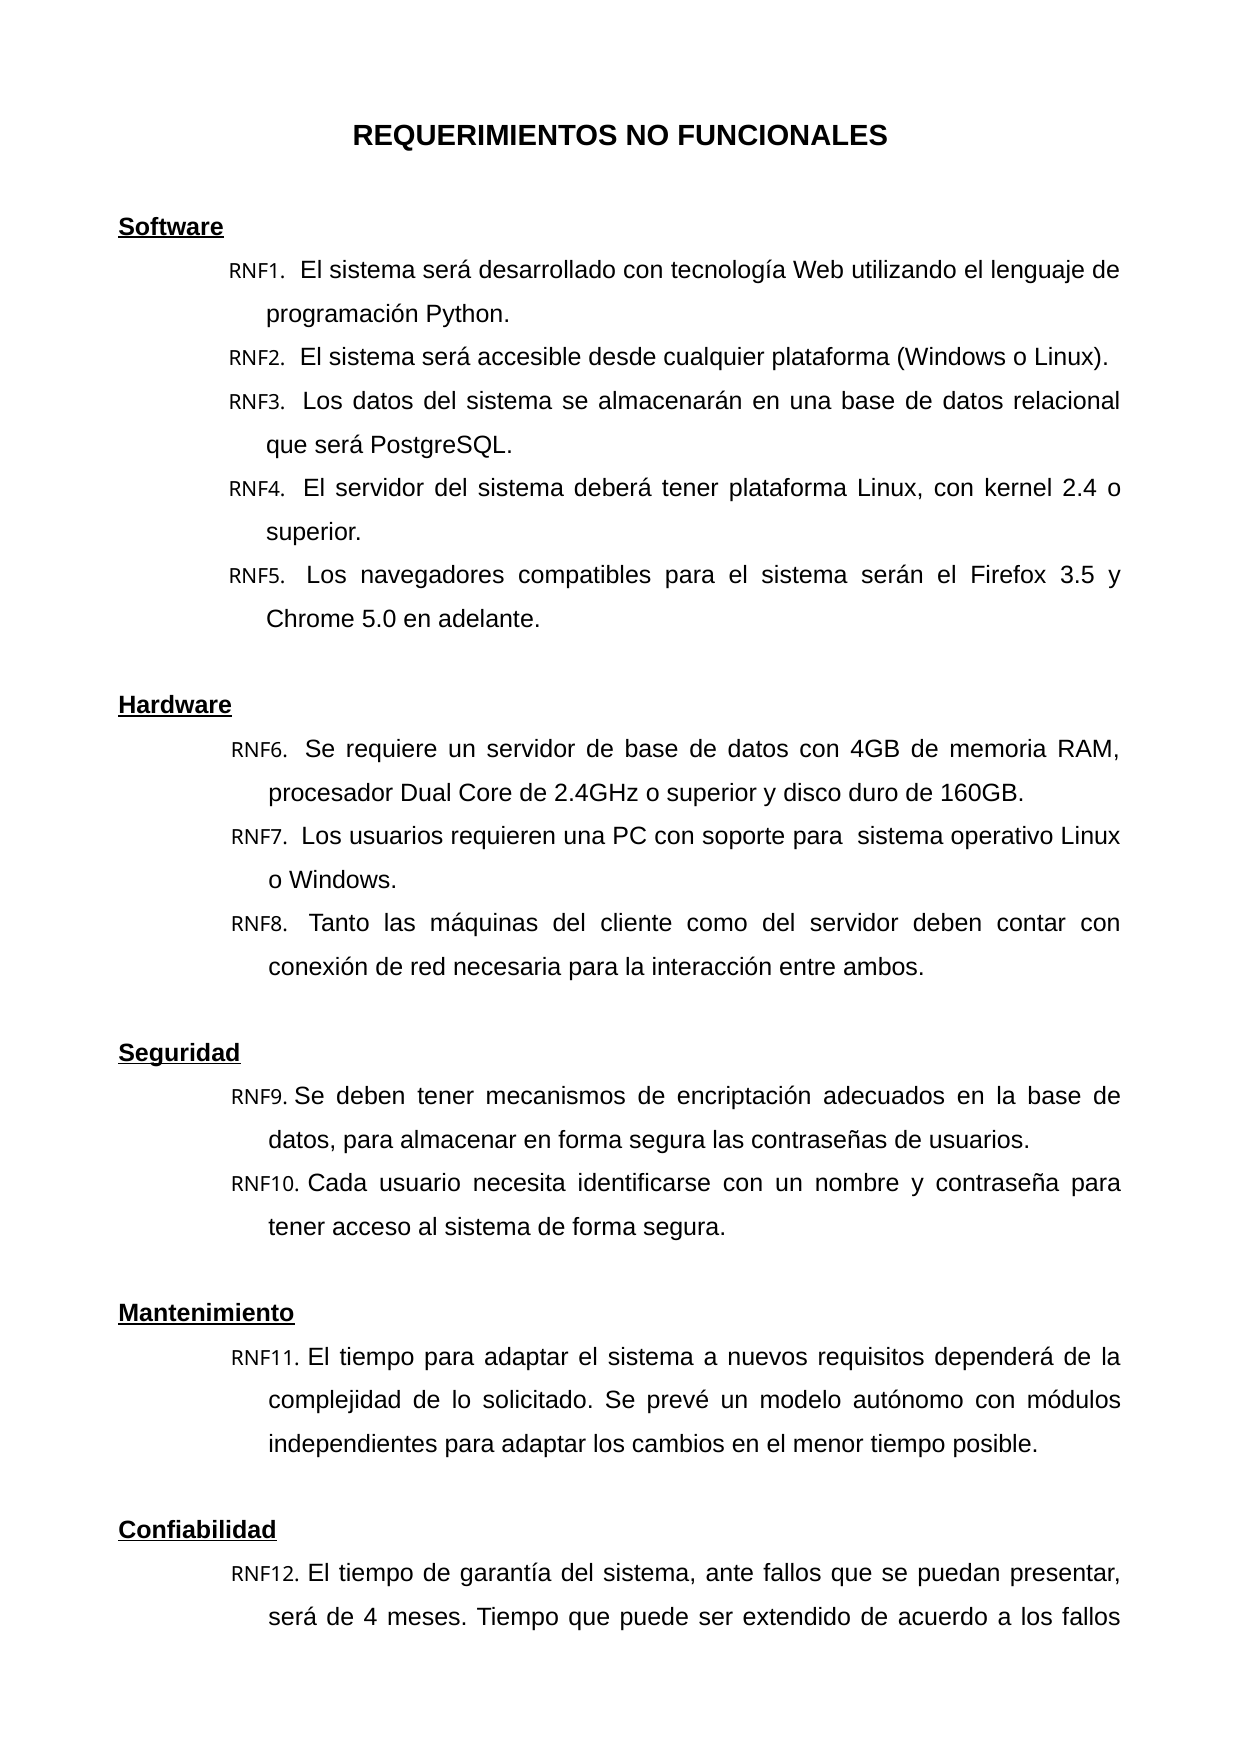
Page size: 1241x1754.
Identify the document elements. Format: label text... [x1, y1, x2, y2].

text Confiabilidad [118, 1515, 1122, 1544]
list Se requiere un servidor de base de datos con 4GB de memoria RAM, procesador Dual Core de 2.4GHz o superior y disco duro de 160GB. [231, 734, 1122, 806]
list Tanto las máquinas del cliente como del servidor deben contar con conexión de red necesaria para la interacción entre ambos. [231, 908, 1122, 981]
list Los usuarios requieren una PC con soporte para sistema operativo Linux o Windows. [231, 821, 1122, 893]
list El servidor del sistema deberá tener plataforma Linux, con kernel 2.4 o superior. [228, 473, 1122, 546]
list El tiempo de garantía del sistema, ante fallos que se puedan presentar, será de 4 meses. Tiempo que puede ser extendido de acuerdo a los fallos [231, 1558, 1122, 1631]
text REQUERIMIENTOS NO FUNCIONALES [118, 118, 1122, 152]
list Los datos del sistema se almacenarán en una base de datos relacional que será PostgreSQL. [228, 386, 1122, 459]
list El sistema será desarrollado con tecnología Web utilizando el lenguaje de programación Python. [228, 255, 1122, 327]
list El tiempo para adaptar el sistema a nuevos requisitos dependerá de la complejidad de lo solicitado. Se prevé un modelo autónomo con módulos independientes para adaptar los cambios en el menor tiempo posible. [231, 1342, 1122, 1457]
list Los navegadores compatibles para el sistema serán el Firefox 3.5 y Chrome 5.0 en adelante. [228, 560, 1122, 633]
text Hardware [118, 691, 1122, 719]
text Software [118, 212, 1122, 240]
text Seguridad [118, 1038, 1122, 1067]
list Se deben tener mecanismos de encriptación adecuados en la base de datos, para almacenar en forma segura las contraseñas de usuarios. [231, 1081, 1122, 1154]
list El sistema será accesible desde cualquier plataforma (Windows o Linux). [228, 342, 1122, 371]
list Cada usuario necesita identificarse con un nombre y contraseña para tener acceso al sistema de forma segura. [231, 1168, 1122, 1241]
text Mantenimiento [118, 1298, 1122, 1327]
